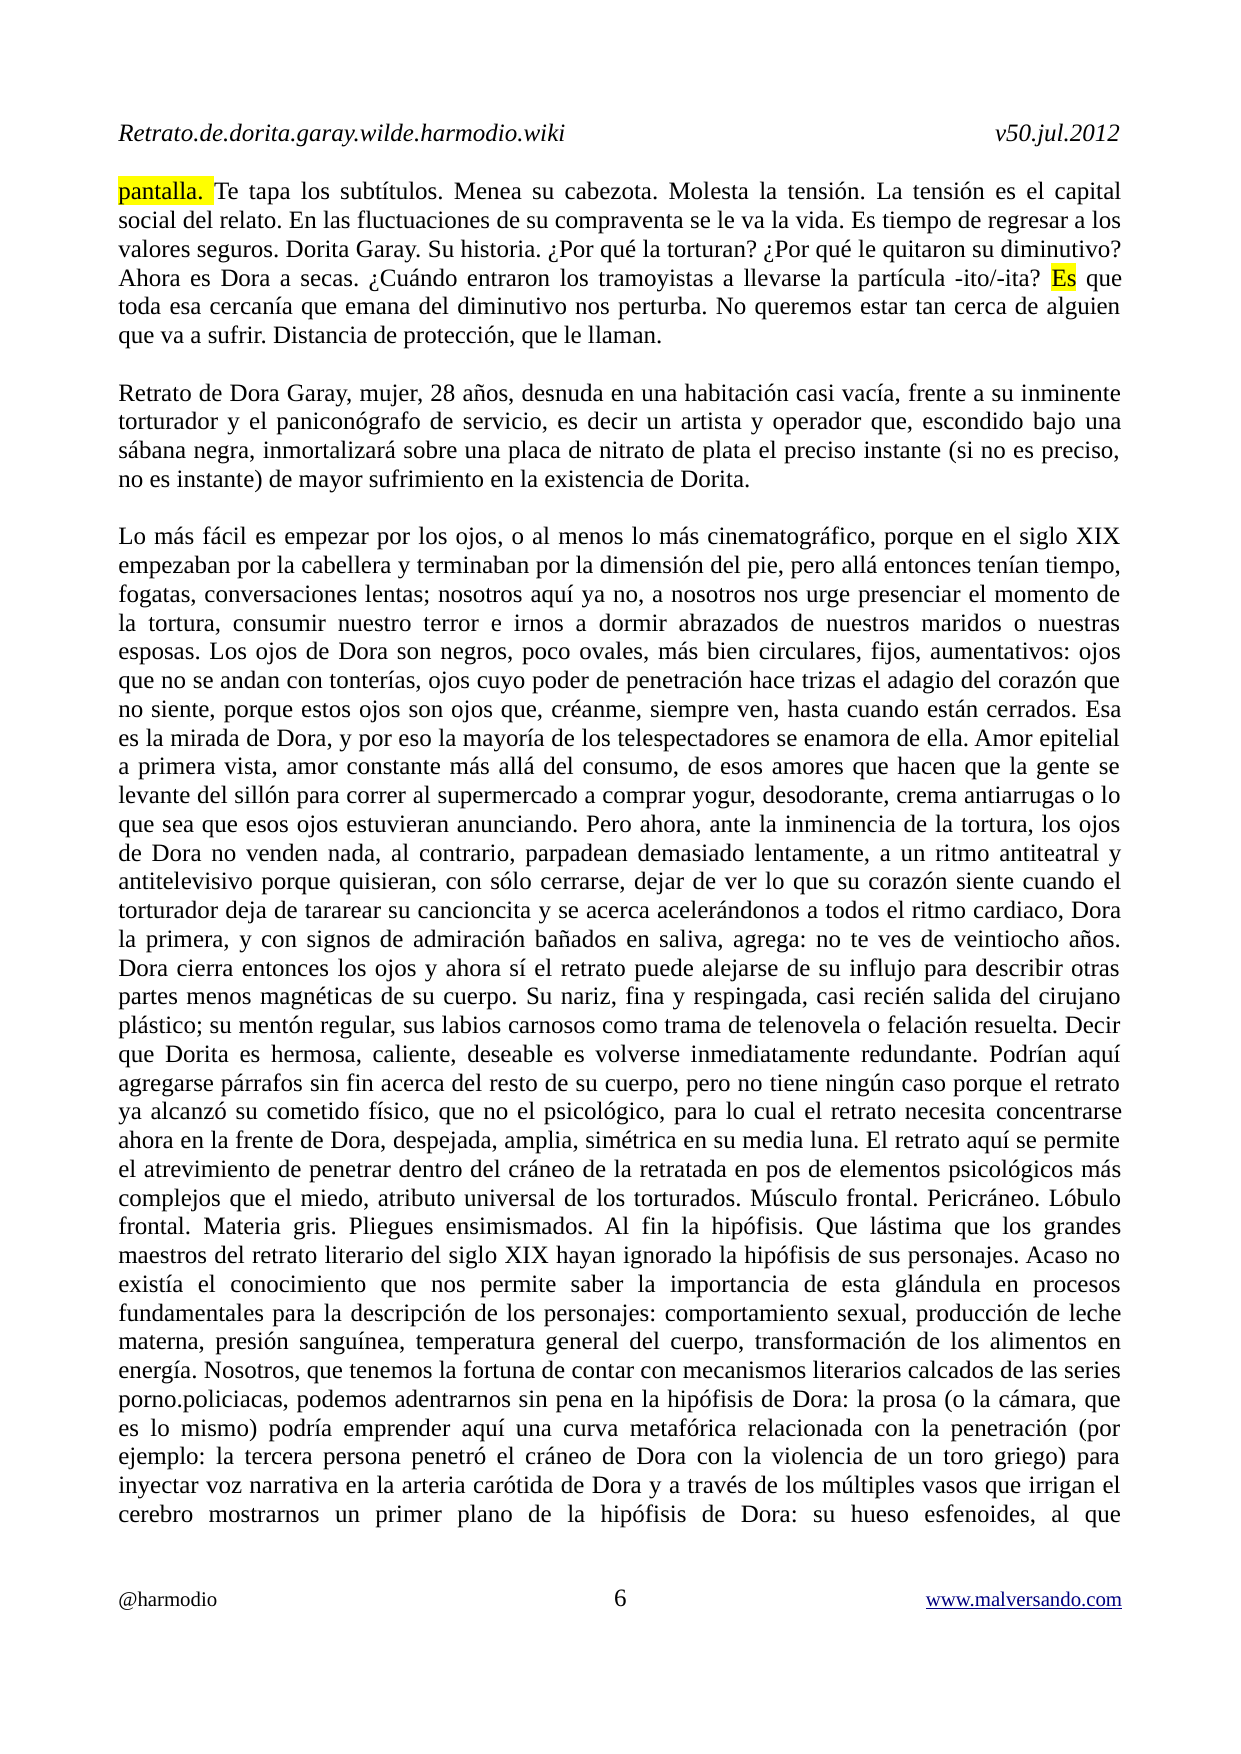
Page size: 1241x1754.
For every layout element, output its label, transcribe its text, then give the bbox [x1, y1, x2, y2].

text Retrato de Dora Garay, mujer, 28 años, desnuda en una habitación casi vacía, frente a su inminente torturador y el paniconógrafo de servicio, es decir un artista y operador que, escondido bajo una sábana negra, inmortalizará sobre una placa de nitrato de plata el preciso instante (si no es preciso, no es instante) de mayor sufrimiento en la existencia de Dorita. [118, 378, 1122, 493]
text Lo más fácil es empezar por los ojos, o al menos lo más cinematográfico, porque en el siglo XIX empezaban por la cabellera y terminaban por la dimensión del pie, pero allá entonces tenían tiempo, fogatas, conversaciones lentas; nosotros aquí ya no, a nosotros nos urge presenciar el momento de la tortura, consumir nuestro terror e irnos a dormir abrazados de nuestros maridos o nuestras esposas. Los ojos de Dora son negros, poco ovales, más bien circulares, fijos, aumentativos: ojos que no se andan con tonterías, ojos cuyo poder de penetración hace trizas el adagio del corazón que no siente, porque estos ojos son ojos que, créanme, siempre ven, hasta cuando están cerrados. Esa es la mirada de Dora, y por eso la mayoría de los telespectadores se enamora de ella. Amor epitelial a primera vista, amor constante más allá del consumo, de esos amores que hacen que la gente se levante del sillón para correr al supermercado a comprar yogur, desodorante, crema antiarrugas o lo que sea que esos ojos estuvieran anunciando. Pero ahora, ante la inminencia de la tortura, los ojos de Dora no venden nada, al contrario, parpadean demasiado lentamente, a un ritmo antiteatral y antitelevisivo porque quisieran, con sólo cerrarse, dejar de ver lo que su corazón siente cuando el torturador deja de tararear su cancioncita y se acerca acelerándonos a todos el ritmo cardiaco, Dora la primera, y con signos de admiración bañados en saliva, agrega: no te ves de veintiocho años. Dora cierra entonces los ojos y ahora sí el retrato puede alejarse de su influjo para describir otras partes menos magnéticas de su cuerpo. Su nariz, fina y respingada, casi recién salida del cirujano plástico; su mentón regular, sus labios carnosos como trama de telenovela o felación resuelta. Decir que Dorita es hermosa, caliente, deseable es volverse inmediatamente redundante. Podrían aquí agregarse párrafos sin fin acerca del resto de su cuerpo, pero no tiene ningún caso porque el retrato ya alcanzó su cometido físico, que no el psicológico, para lo cual el retrato necesita concentrarse ahora en la frente de Dora, despejada, amplia, simétrica en su media luna. El retrato aquí se permite el atrevimiento de penetrar dentro del cráneo de la retratada en pos de elementos psicológicos más complejos que el miedo, atributo universal de los torturados. Músculo frontal. Pericráneo. Lóbulo frontal. Materia gris. Pliegues ensimismados. Al fin la hipófisis. Que lástima que los grandes maestros del retrato literario del siglo XIX hayan ignorado la hipófisis de sus personajes. Acaso no existía el conocimiento que nos permite saber la importancia de esta glándula en procesos fundamentales para la descripción de los personajes: comportamiento sexual, producción de leche materna, presión sanguínea, temperatura general del cuerpo, transformación de los alimentos en energía. Nosotros, que tenemos la fortuna de contar con mecanismos literarios calcados de las series porno.policiacas, podemos adentrarnos sin pena en la hipófisis de Dora: la prosa (o la cámara, que es lo mismo) podría emprender aquí una curva metafórica relacionada con la penetración (por ejemplo: la tercera persona penetró el cráneo de Dora con la violencia de un toro griego) para inyectar voz narrativa en la arteria carótida de Dora y a través de los múltiples vasos que irrigan el cerebro mostrarnos un primer plano de la hipófisis de Dora: su hueso esfenoides, al que [118, 521, 1122, 1528]
text pantalla. Te tapa los subtítulos. Menea su cabezota. Molesta la tensión. La tensión es el capital social del relato. En las fluctuaciones de su compraventa se le va la vida. Es tiempo de regresar a los valores seguros. Dorita Garay. Su historia. ¿Por qué la torturan? ¿Por qué le quitaron su diminutivo? Ahora es Dora a secas. ¿Cuándo entraron los tramoyistas a llevarse la partícula -ito/-ita? Es que toda esa cercanía que emana del diminutivo nos perturba. No queremos estar tan cerca de alguien que va a sufrir. Distancia de protección, que le llaman. [118, 176, 1122, 349]
